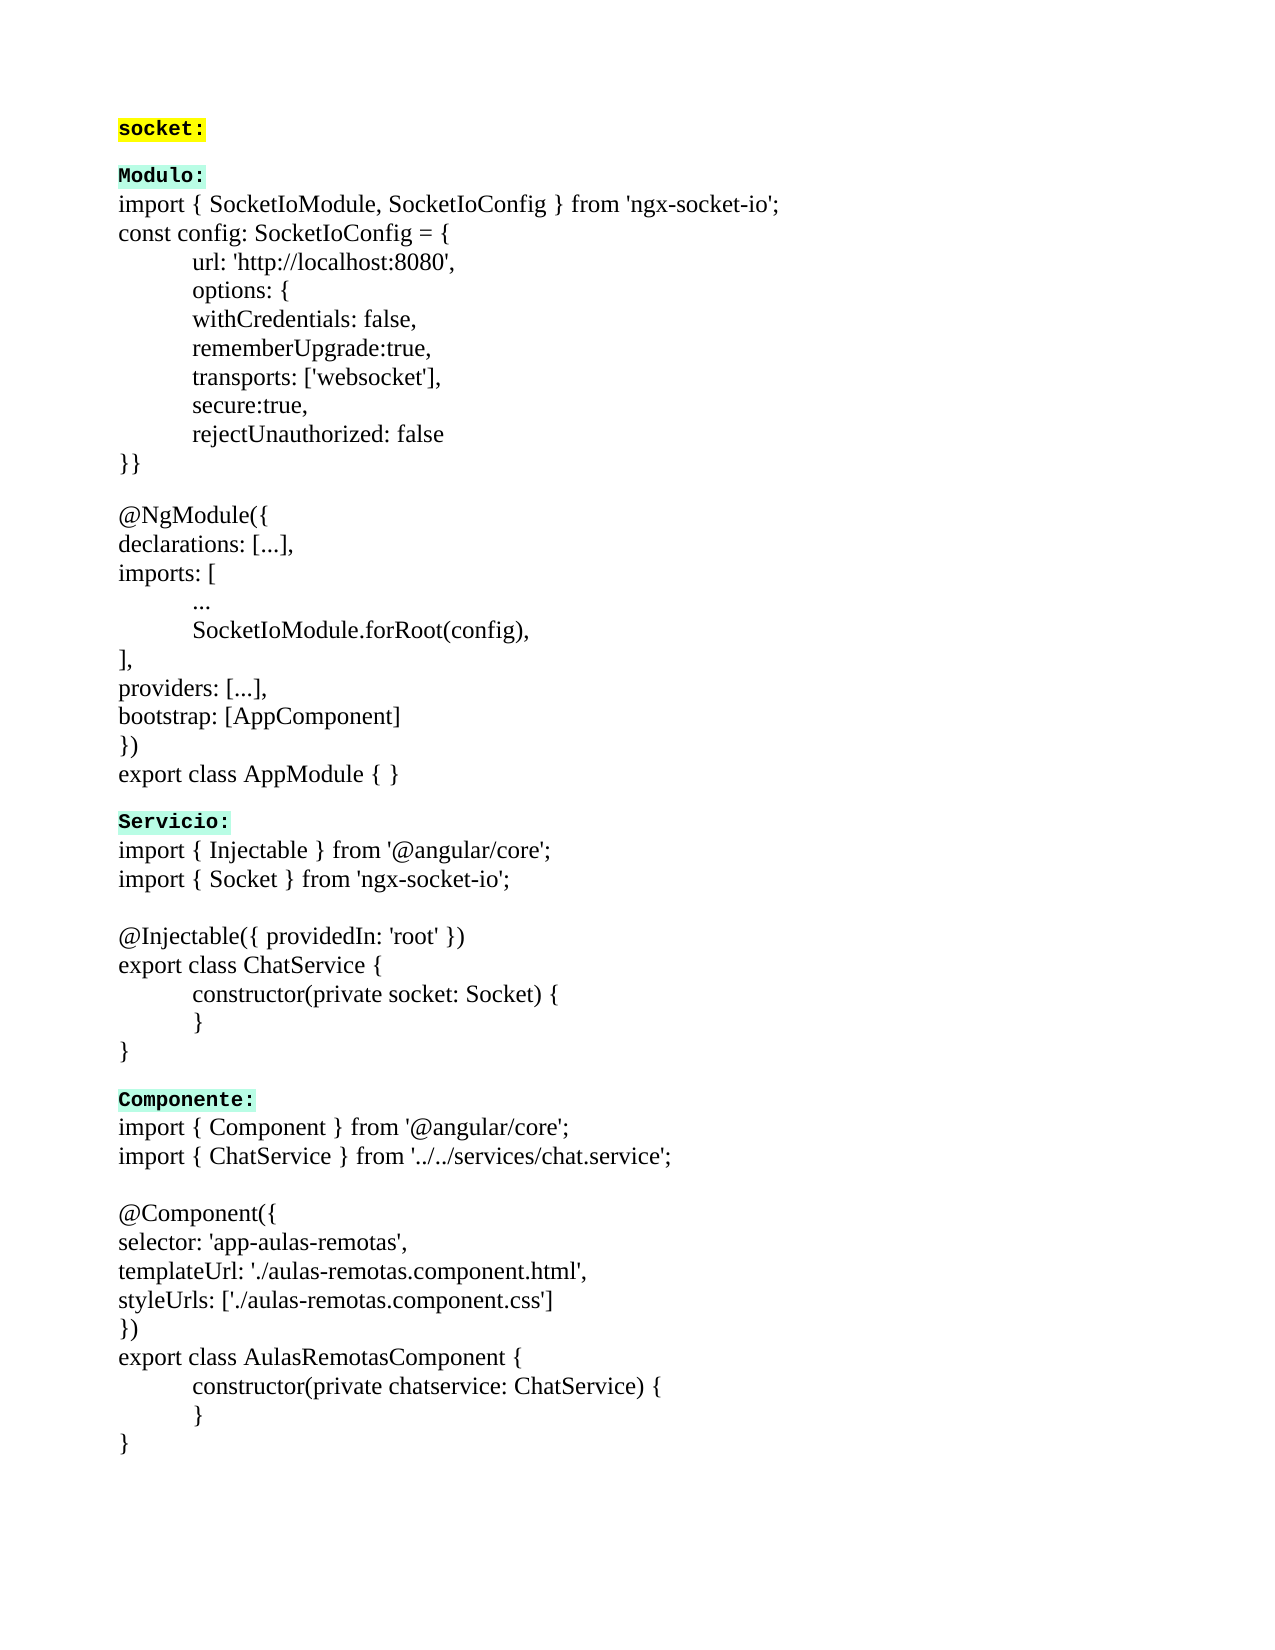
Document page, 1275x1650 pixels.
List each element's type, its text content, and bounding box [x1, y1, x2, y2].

text } [118, 1036, 1157, 1065]
text rejectUnauthorized: false [192, 419, 1157, 448]
text }) [118, 730, 1157, 759]
text Servicio: [118, 811, 1157, 835]
text secure:true, [192, 390, 1157, 419]
text url: 'http://localhost:8080', [192, 247, 1157, 275]
text transports: ['websocket'], [192, 362, 1157, 390]
text }) [118, 1313, 1157, 1342]
text @Injectable({ providedIn: 'root' }) [118, 921, 1157, 950]
text options: { [192, 275, 1157, 304]
text @Component({ [118, 1198, 1157, 1227]
text @NgModule({ [118, 500, 1157, 529]
text Modulo: [118, 165, 1157, 189]
text import { Injectable } from '@angular/core'; [118, 835, 1157, 864]
text styleUrls: ['./aulas-remotas.component.css'] [118, 1285, 1157, 1313]
text import { ChatService } from '../../services/chat.service'; [118, 1141, 1157, 1170]
text } [192, 1400, 1157, 1428]
text constructor(private socket: Socket) { [192, 979, 1157, 1007]
text selector: 'app-aulas-remotas', [118, 1227, 1157, 1256]
text } [118, 1428, 1157, 1457]
text rememberUpgrade:true, [192, 333, 1157, 362]
text }} [118, 448, 1157, 477]
text SocketIoModule.forRoot(config), [192, 615, 1157, 644]
text templateUrl: './aulas-remotas.component.html', [118, 1256, 1157, 1285]
text bootstrap: [AppComponent] [118, 701, 1157, 730]
text withCredentials: false, [192, 304, 1157, 333]
text const config: SocketIoConfig = { [118, 218, 1157, 247]
text imports: [ [118, 558, 1157, 586]
text ], [118, 644, 1157, 673]
text import { SocketIoModule, SocketIoConfig } from 'ngx-socket-io'; [118, 189, 1157, 218]
text export class AulasRemotasComponent { [118, 1342, 1157, 1371]
text constructor(private chatservice: ChatService) { [192, 1371, 1157, 1400]
text import { Component } from '@angular/core'; [118, 1112, 1157, 1141]
text declarations: [...], [118, 529, 1157, 558]
text ... [192, 586, 1157, 615]
text socket: [118, 118, 1157, 142]
text export class AppModule { } [118, 759, 1157, 788]
text Componente: [118, 1089, 1157, 1112]
text import { Socket } from 'ngx-socket-io'; [118, 864, 1157, 892]
text providers: [...], [118, 673, 1157, 701]
text export class ChatService { [118, 950, 1157, 979]
text } [192, 1007, 1157, 1036]
